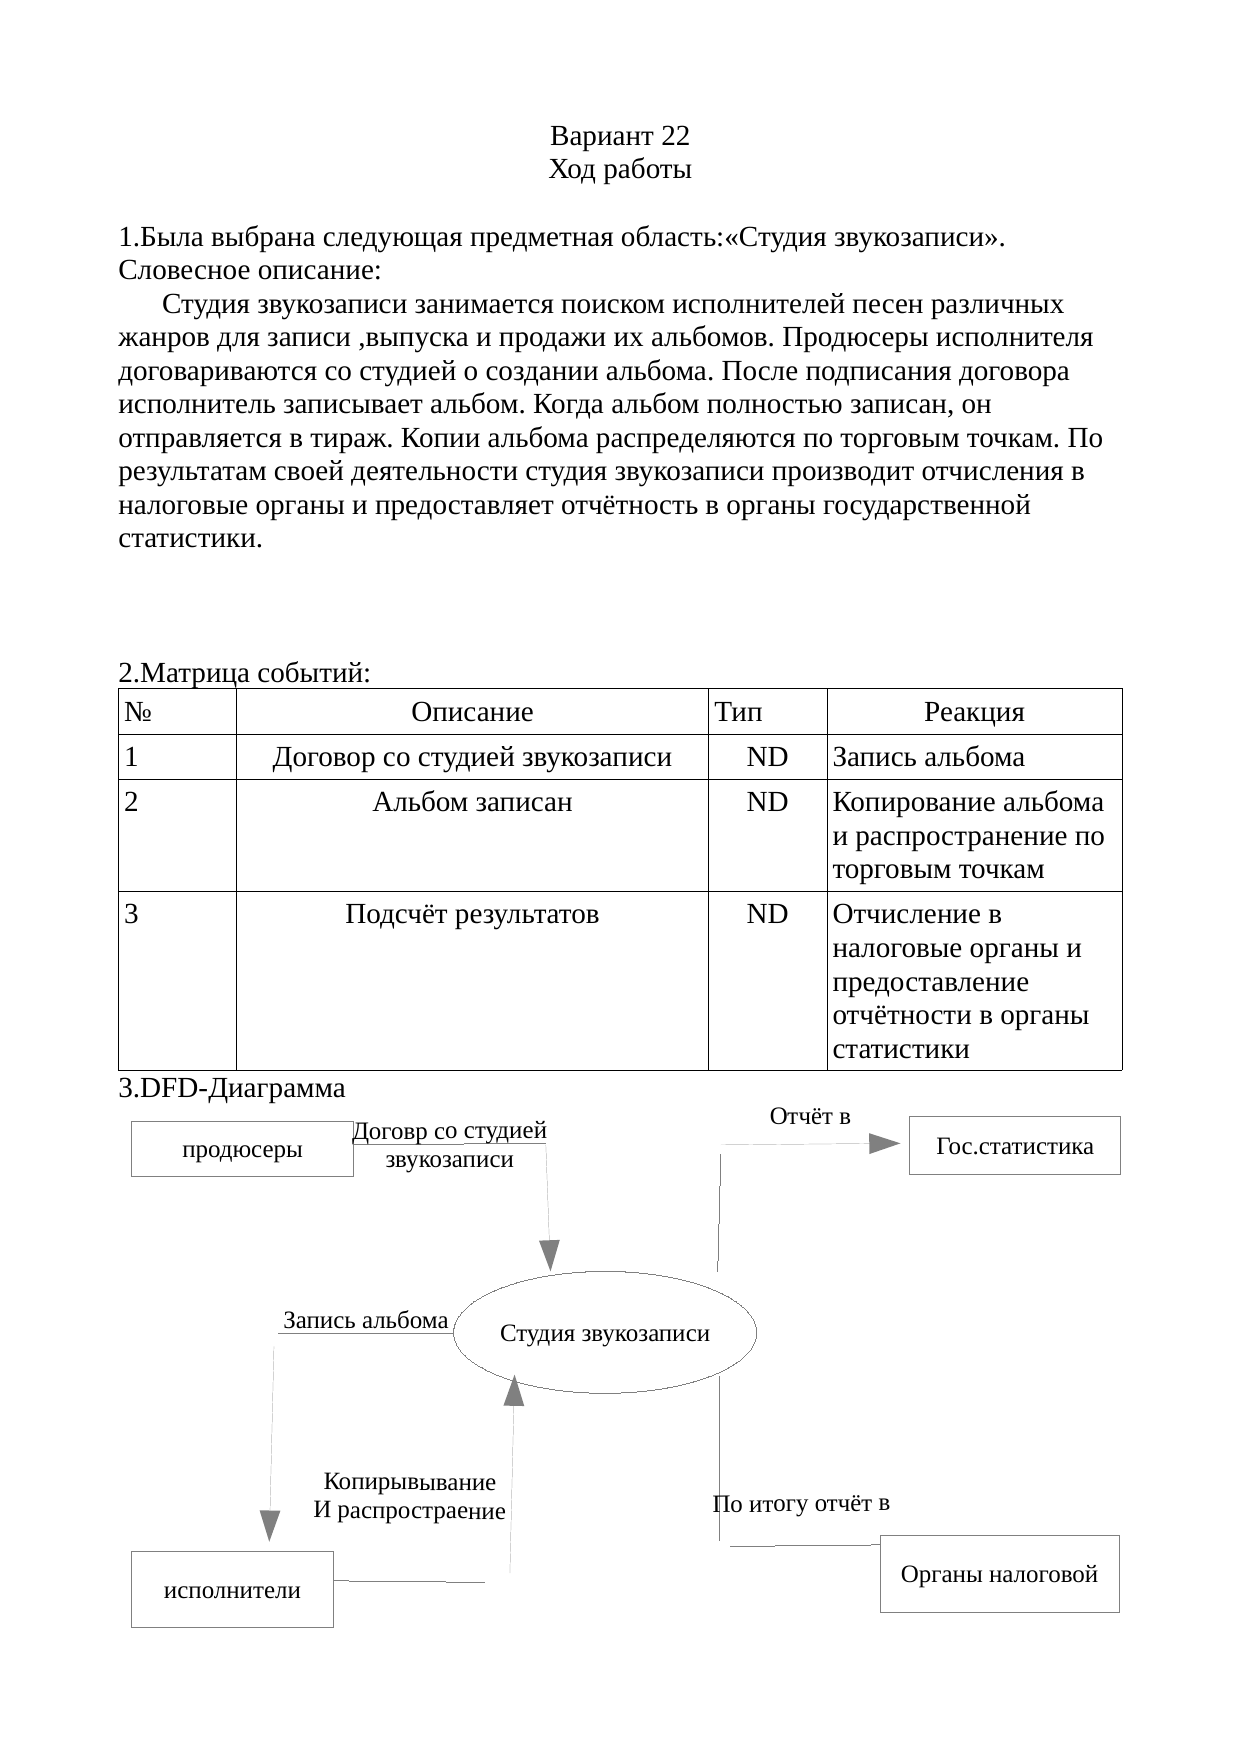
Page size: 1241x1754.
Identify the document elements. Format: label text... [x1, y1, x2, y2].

table_header Описание [237, 689, 708, 733]
table_cell 2 [119, 780, 236, 891]
text 2.Матрица событий: [118, 655, 1122, 688]
table_cell 1 [119, 735, 236, 778]
table_cell ND [709, 892, 827, 1070]
text 3.DFD-Диаграмма [118, 1071, 1122, 1104]
table_cell Договор со студией звукозаписи [237, 735, 708, 778]
text Ход работы [118, 152, 1122, 185]
text Студия звукозаписи занимается поиском исполнителей песен различных жанров для записи ,выпуска и продажи их альбомов. Продюсеры исполнителя договариваются со студией о создании альбома. После подписания договора исполнитель записывает альбом. Когда альбом полностью записан, он отправляется в тираж. Копии альбома распределяются по торговым точкам. По результатам своей деятельности студия звукозаписи производит отчисления в налоговые органы и предоставляет отчётность в органы государственной статистики. [118, 286, 1122, 554]
text Вариант 22 [118, 118, 1122, 152]
table_cell Альбом записан [237, 780, 708, 891]
table_header № [119, 689, 236, 733]
table_header Реакция [828, 689, 1122, 733]
table_cell Копирование альбома и распространение по торговым точкам [828, 780, 1122, 891]
table_header Тип [709, 689, 827, 733]
table_cell Подсчёт результатов [237, 892, 708, 1070]
text 1.Была выбрана следующая предметная область:«Студия звукозаписи». [118, 219, 1122, 252]
table_cell Запись альбома [828, 735, 1122, 778]
table_cell ND [709, 780, 827, 891]
table_cell ND [709, 735, 827, 778]
table_cell 3 [119, 892, 236, 1070]
table_cell Отчисление в налоговые органы и предоставление отчётности в органы статистики [828, 892, 1122, 1070]
text Словесное описание: [118, 252, 1122, 286]
